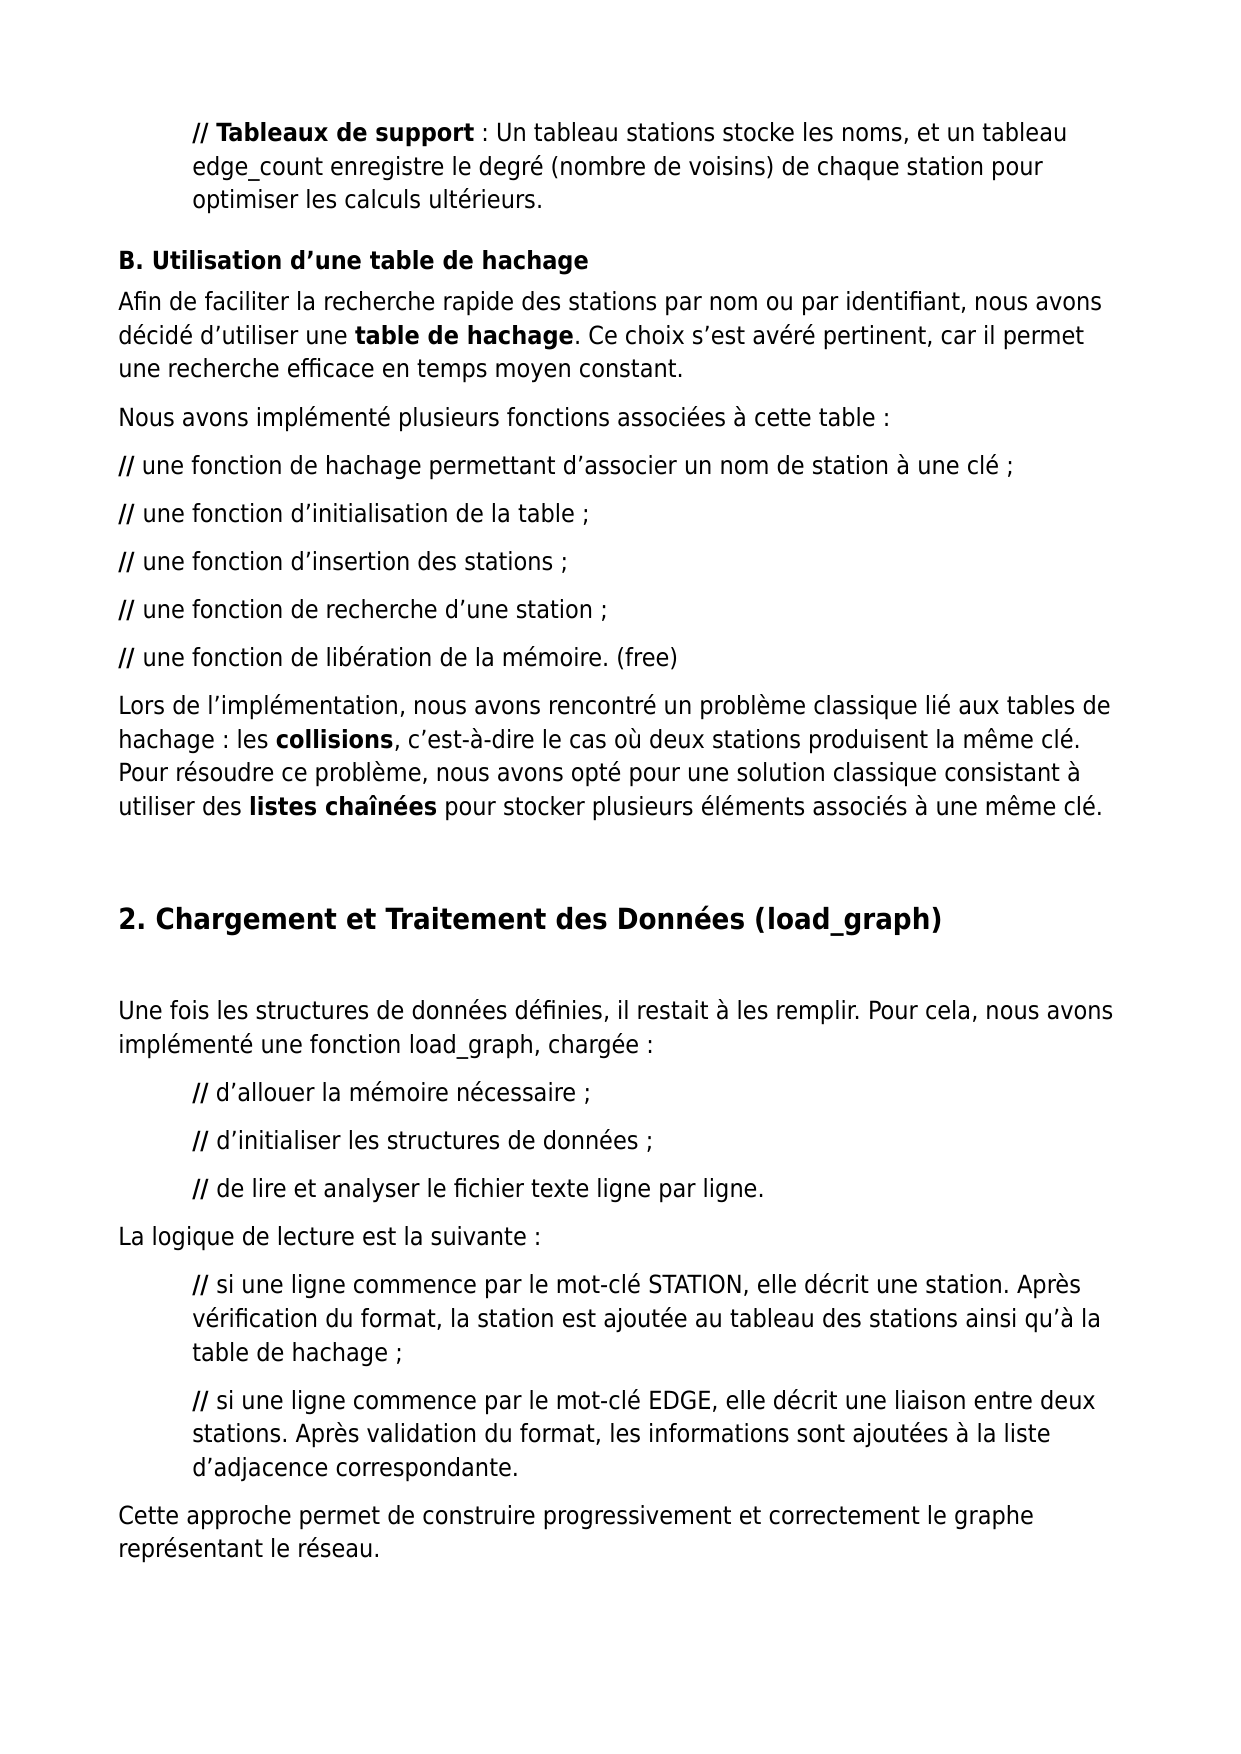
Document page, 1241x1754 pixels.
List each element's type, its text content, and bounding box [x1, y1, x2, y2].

text // une fonction d’insertion des stations ; [118, 547, 1122, 576]
list // si une ligne commence par le mot-clé EDGE, elle décrit une liaison entre deux stations. Après validation du format, les informations sont ajoutées à la liste d’adjacence correspondante. [162, 1386, 1122, 1482]
text // une fonction de hachage permettant d’associer un nom de station à une clé ; [118, 451, 1122, 480]
text Cette approche permet de construire progressivement et correctement le graphe représentant le réseau. [118, 1501, 1122, 1564]
text // d’initialiser les structures de données ; [118, 1126, 1122, 1155]
text // une fonction d’initialisation de la table ; [118, 499, 1122, 528]
subtitle B. Utilisation d’une table de hachage [118, 246, 1122, 275]
text La logique de lecture est la suivante : [118, 1222, 1122, 1252]
text Lors de l’implémentation, nous avons rencontré un problème classique lié aux tables de hachage : les collisions, c’est-à-dire le cas où deux stations produisent la même clé. Pour résoudre ce problème, nous avons opté pour une solution classique consistant à utiliser des listes chaînées pour stocker plusieurs éléments associés à une même clé. [118, 691, 1122, 821]
text // d’allouer la mémoire nécessaire ; [118, 1078, 1122, 1107]
text // une fonction de recherche d’une station ; [118, 595, 1122, 624]
subtitle 2. Chargement et Traitement des Données (load_graph) [118, 902, 1122, 936]
text // une fonction de libération de la mémoire. (free) [118, 643, 1122, 672]
text Nous avons implémenté plusieurs fonctions associées à cette table : [118, 403, 1122, 432]
text // de lire et analyser le fichier texte ligne par ligne. [118, 1174, 1122, 1203]
text Une fois les structures de données définies, il restait à les remplir. Pour cela, nous avons implémenté une fonction load_graph, chargée : [118, 996, 1122, 1059]
list // si une ligne commence par le mot-clé STATION, elle décrit une station. Après vérification du format, la station est ajoutée au tableau des stations ainsi qu’à la table de hachage ; [162, 1271, 1122, 1367]
list // Tableaux de support : Un tableau stations stocke les noms, et un tableau edge_count enregistre le degré (nombre de voisins) de chaque station pour optimiser les calculs ultérieurs. [162, 118, 1122, 214]
text Afin de faciliter la recherche rapide des stations par nom ou par identifiant, nous avons décidé d’utiliser une table de hachage. Ce choix s’est avéré pertinent, car il permet une recherche efficace en temps moyen constant. [118, 287, 1122, 384]
